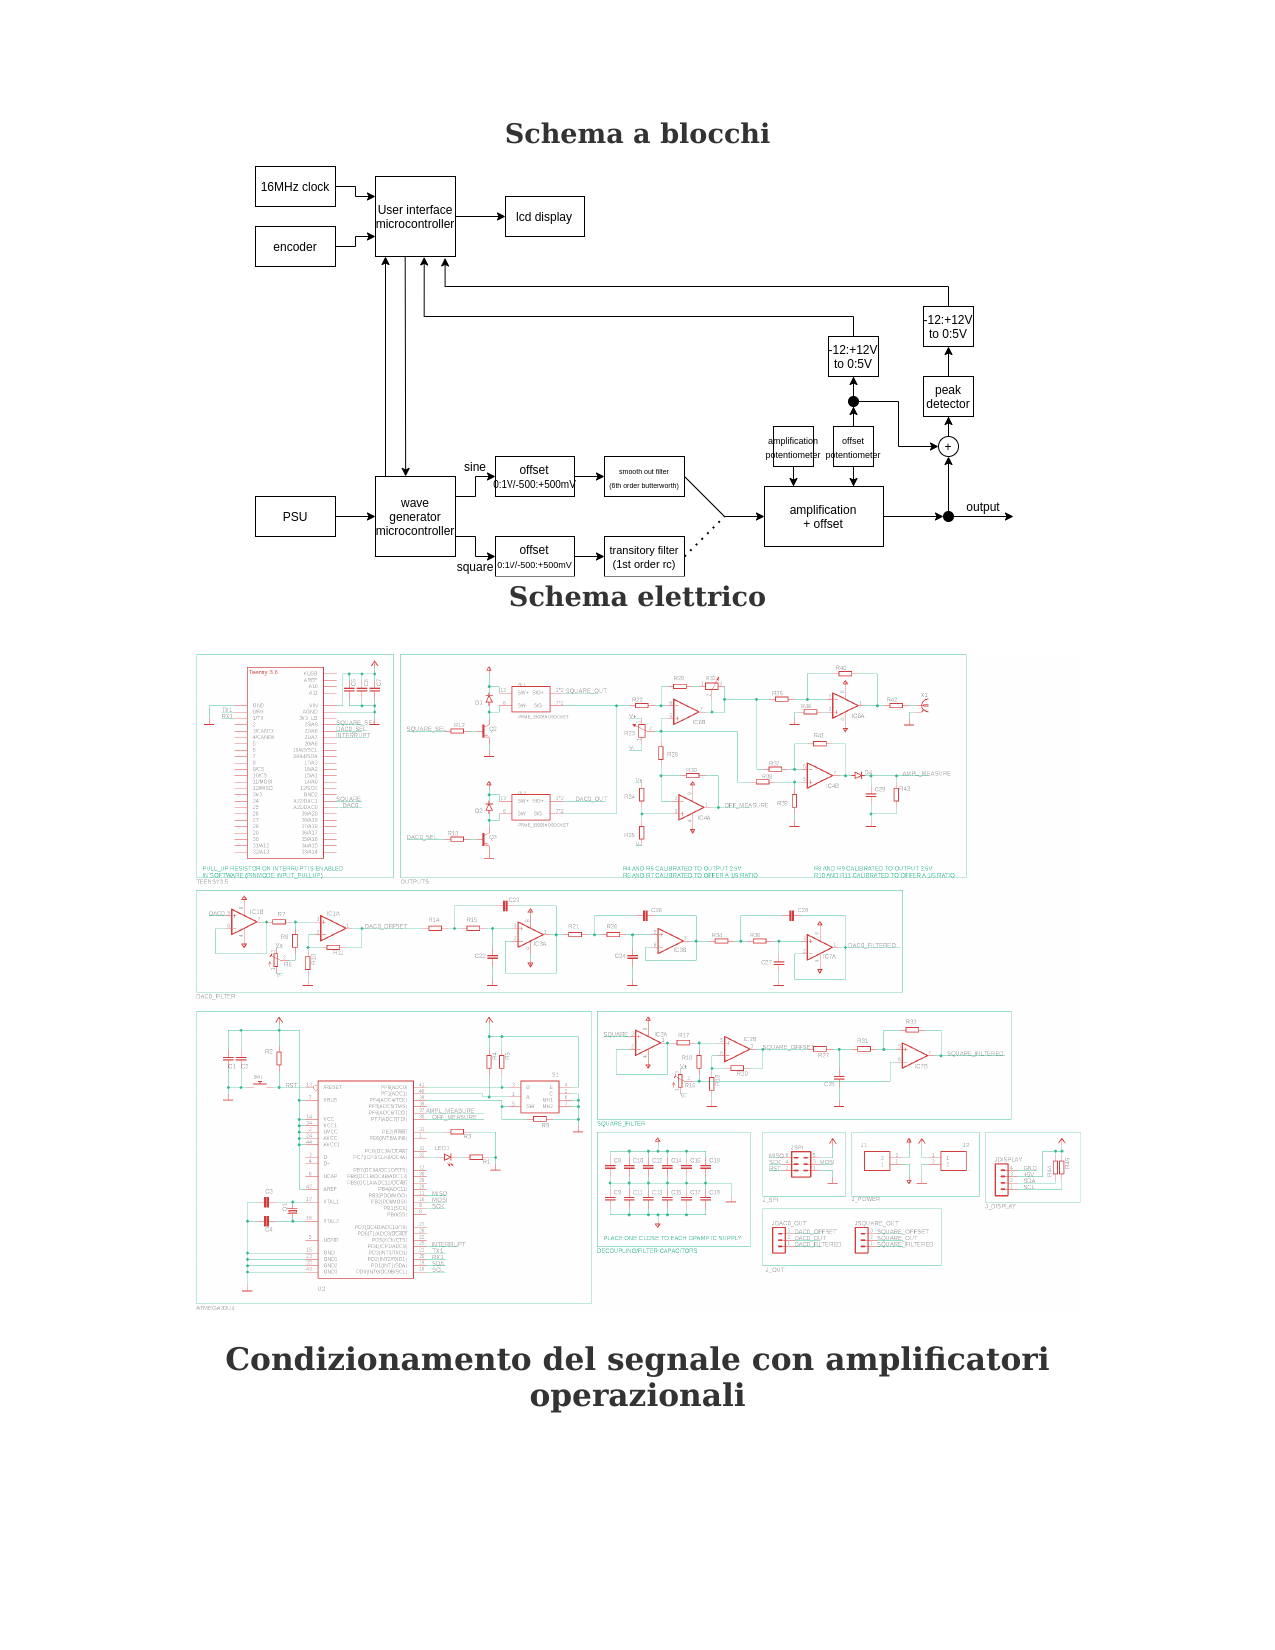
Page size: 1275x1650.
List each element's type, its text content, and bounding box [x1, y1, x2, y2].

text Schema a blocchi [118, 118, 1157, 150]
picture [255, 166, 1021, 577]
text Schema elettrico [118, 581, 1157, 613]
picture [194, 654, 1081, 1312]
text Condizionamento del segnale con amplificatori operazionali [118, 1341, 1157, 1414]
